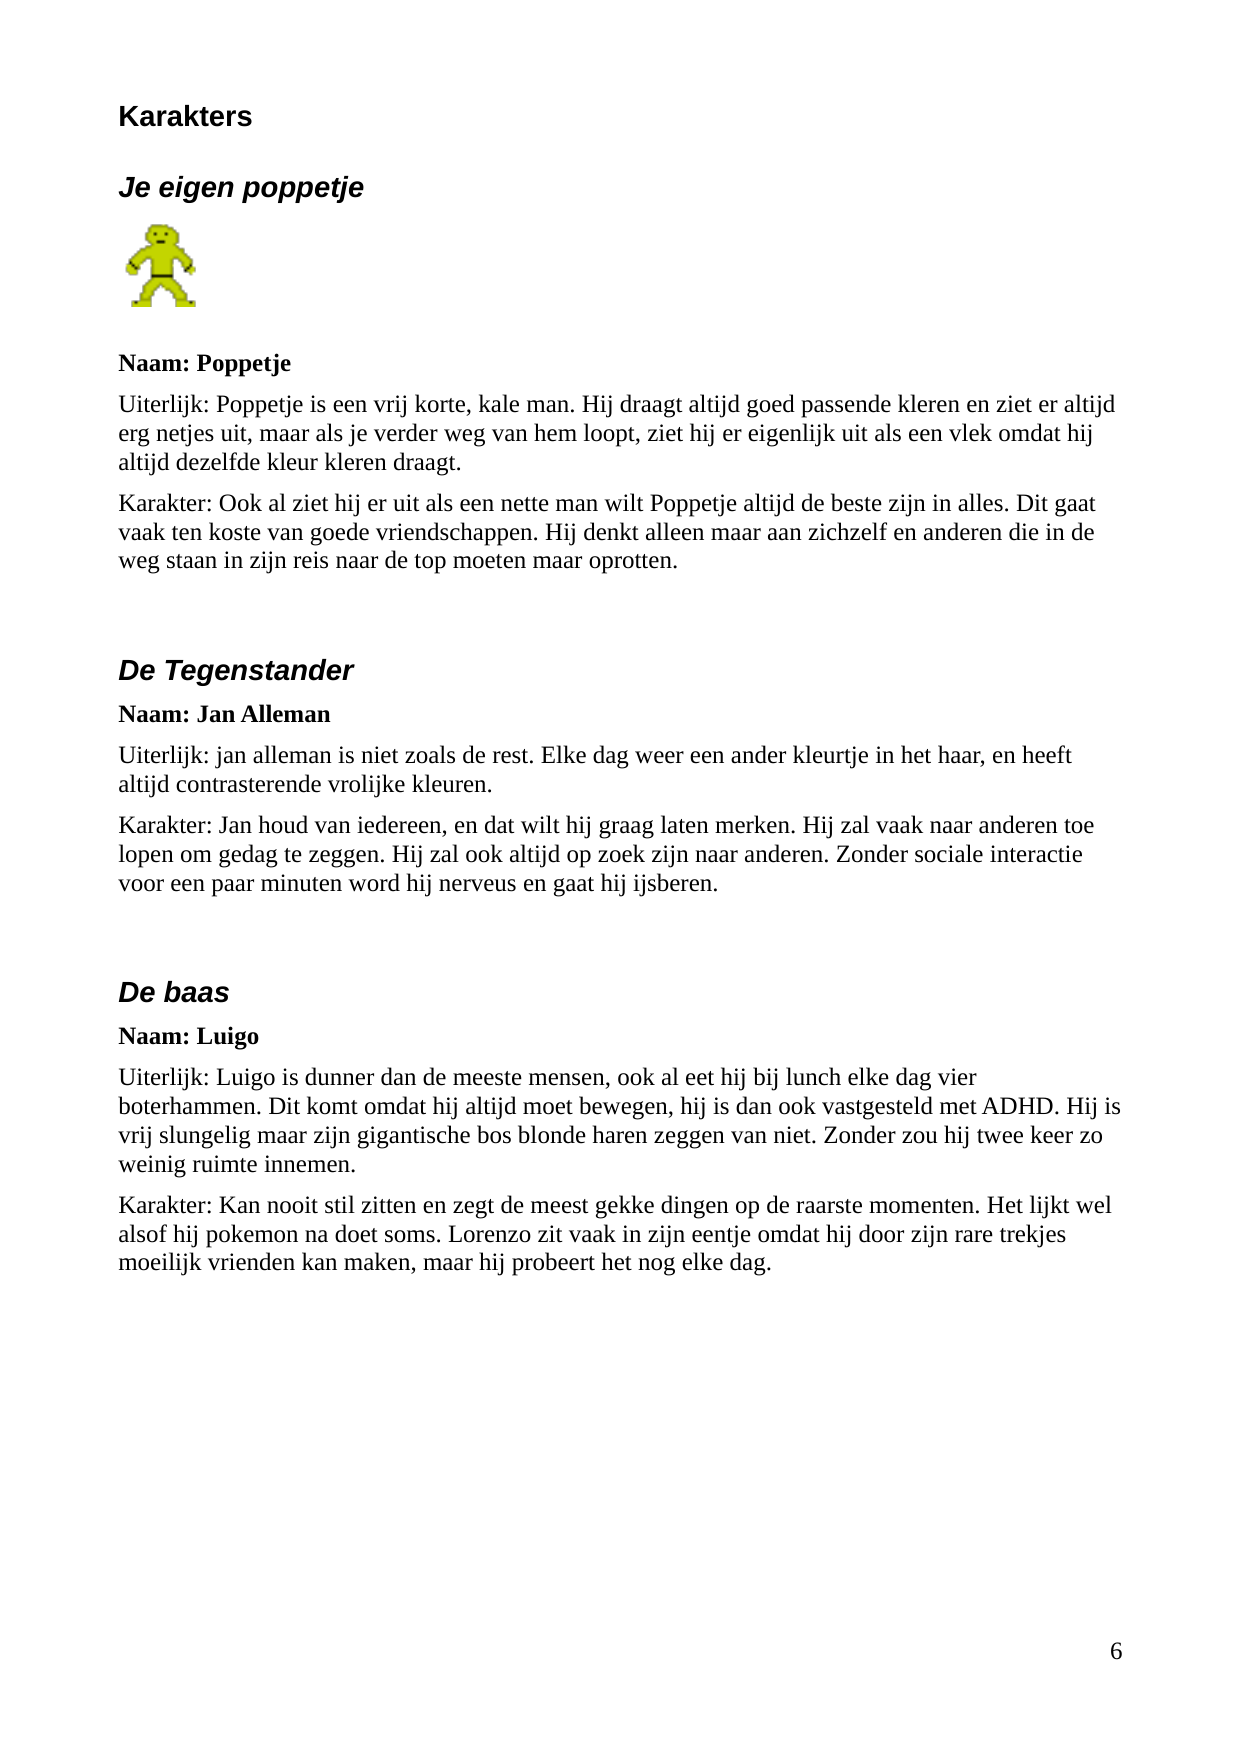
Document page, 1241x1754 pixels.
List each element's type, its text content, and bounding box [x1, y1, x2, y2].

subtitle De baas [118, 975, 1122, 1009]
text Naam: Poppetje [118, 348, 1122, 377]
text Naam: Jan Alleman [118, 699, 1122, 728]
text Karakter: Kan nooit stil zitten en zegt de meest gekke dingen op de raarste momenten. Het lijkt wel alsof hij pokemon na doet soms. Lorenzo zit vaak in zijn eentje omdat hij door zijn rare trekjes moeilijk vrienden kan maken, maar hij probeert het nog elke dag. [118, 1190, 1122, 1276]
subtitle De Tegenstander [118, 653, 1122, 686]
text Uiterlijk: jan alleman is niet zoals de rest. Elke dag weer een ander kleurtje in het haar, en heeft altijd contrasterende vrolijke kleuren. [118, 740, 1122, 798]
text Uiterlijk: Luigo is dunner dan de meeste mensen, ook al eet hij bij lunch elke dag vier boterhammen. Dit komt omdat hij altijd moet bewegen, hij is dan ook vastgesteld met ADHD. Hij is vrij slungelig maar zijn gigantische bos blonde haren zeggen van niet. Zonder zou hij twee keer zo weinig ruimte innemen. [118, 1062, 1122, 1177]
subtitle Karakters [118, 99, 1122, 132]
text Karakter: Jan houd van iedereen, en dat wilt hij graag laten merken. Hij zal vaak naar anderen toe lopen om gedag te zeggen. Hij zal ook altijd op zoek zijn naar anderen. Zonder sociale interactie voor een paar minuten word hij nerveus en gaat hij ijsberen. [118, 810, 1122, 896]
text Karakter: Ook al ziet hij er uit als een nette man wilt Poppetje altijd de beste zijn in alles. Dit gaat vaak ten koste van goede vriendschappen. Hij denkt alleen maar aan zichzelf en anderen die in de weg staan in zijn reis naar de top moeten maar oprotten. [118, 488, 1122, 574]
text Naam: Luigo [118, 1021, 1122, 1050]
text Uiterlijk: Poppetje is een vrij korte, kale man. Hij draagt altijd goed passende kleren en ziet er altijd erg netjes uit, maar als je verder weg van hem loopt, ziet hij er eigenlijk uit als een vlek omdat hij altijd dezelfde kleur kleren draagt. [118, 389, 1122, 475]
subtitle Je eigen poppetje [118, 170, 1122, 203]
